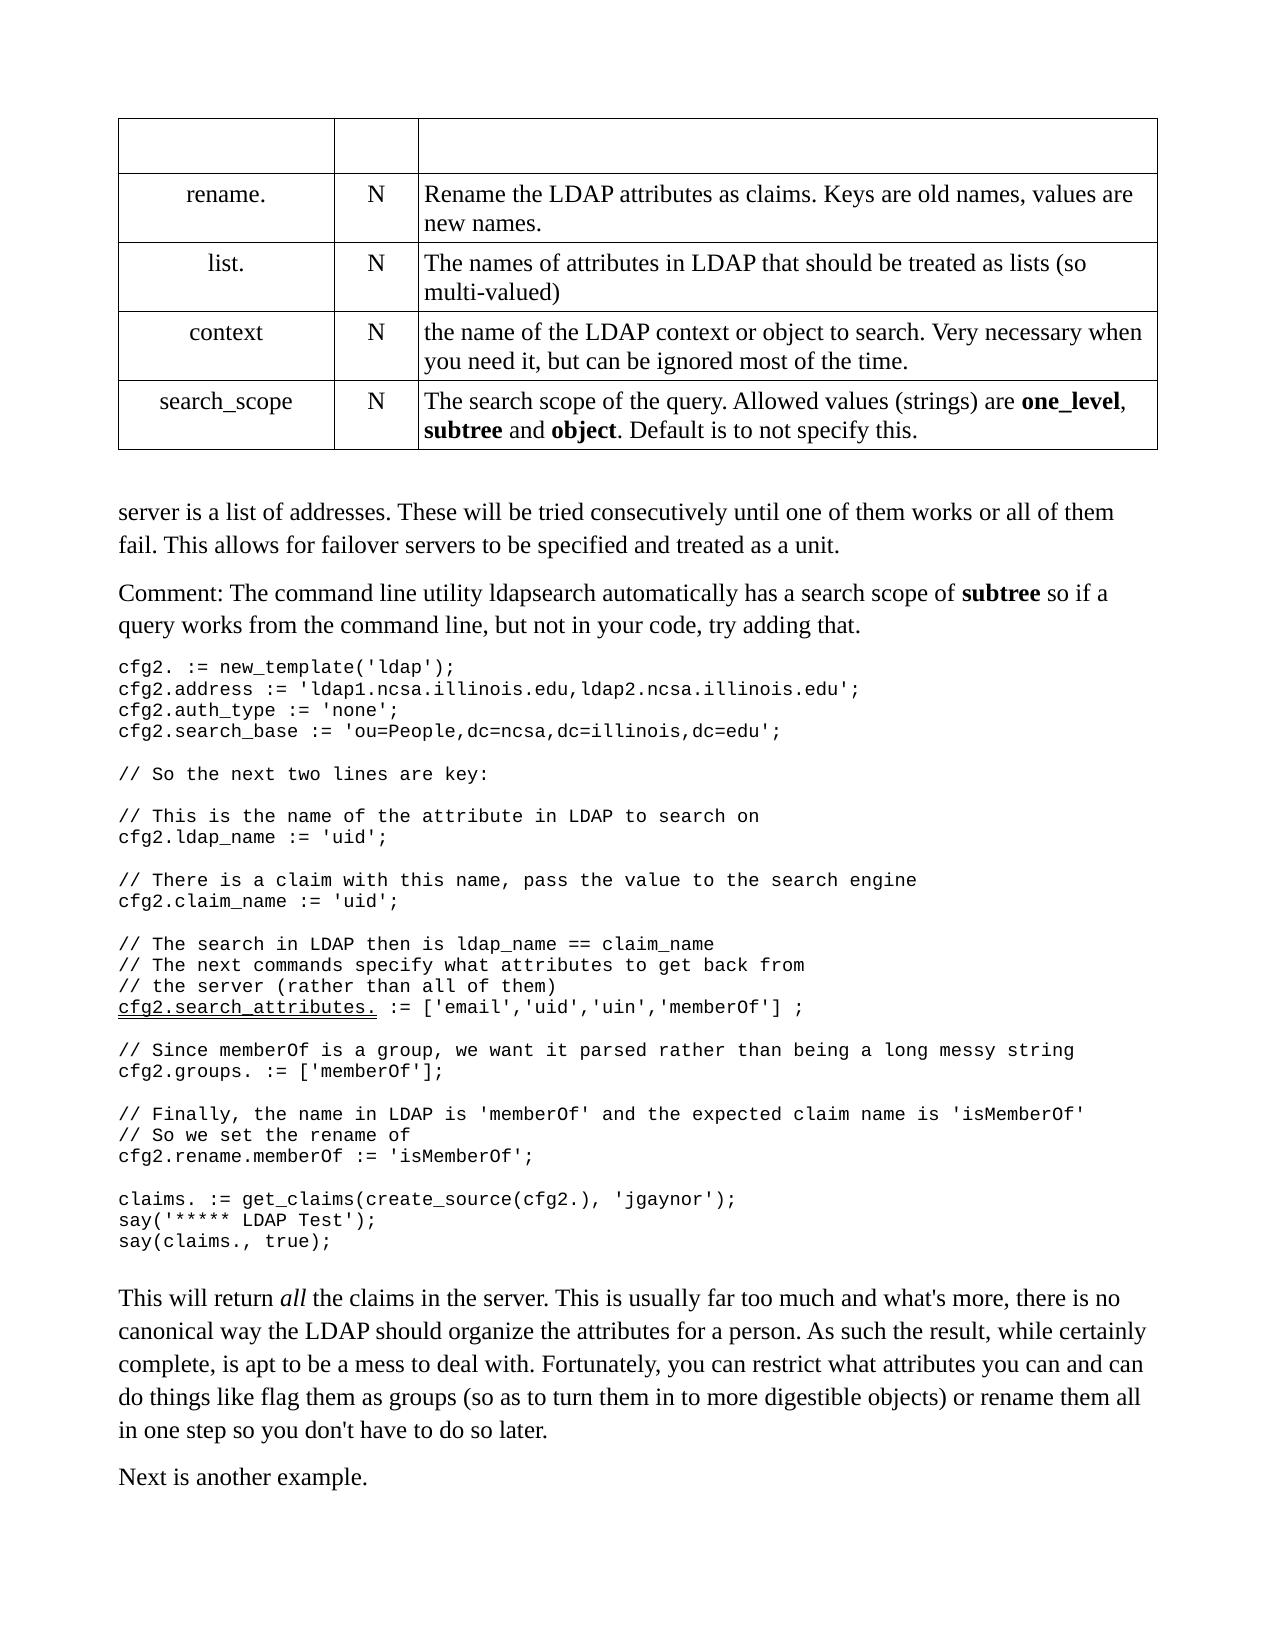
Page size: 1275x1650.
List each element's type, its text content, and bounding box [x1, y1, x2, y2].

table_cell The names of attributes in LDAP that should be treated as lists (so multi-valued) [419, 243, 1157, 311]
text claims. := get_claims(create_source(cfg2.), 'jgaynor'); [118, 1189, 1157, 1211]
table_cell The search scope of the query. Allowed values (strings) are one_level, subtree and object. Default is to not specify this. [419, 381, 1157, 449]
text Next is another example. [118, 1462, 1157, 1491]
text // The search in LDAP then is ldap_name == claim_name [118, 934, 1157, 956]
text server is a list of addresses. These will be tried consecutively until one of them works or all of them fail. This allows for failover servers to be specified and treated as a unit. [118, 497, 1157, 559]
table_cell [119, 119, 334, 173]
text cfg2.rename.memberOf := 'isMemberOf'; [118, 1147, 1157, 1168]
table_cell [335, 119, 418, 173]
table_cell context [119, 312, 334, 380]
table_cell Rename the LDAP attributes as claims. Keys are old names, values are new names. [419, 174, 1157, 242]
text This will return all the claims in the server. This is usually far too much and what's more, there is no canonical way the LDAP should organize the attributes for a person. As such the result, while certainly complete, is apt to be a mess to deal with. Fortunately, you can restrict what attributes you can and can do things like flag them as groups (so as to turn them in to more digestible objects) or rename them all in one step so you don't have to do so later. [118, 1283, 1157, 1443]
table_cell N [335, 381, 418, 449]
table_cell N [335, 243, 418, 311]
text // Since memberOf is a group, we want it parsed rather than being a long messy string [118, 1041, 1157, 1062]
table_cell list. [119, 243, 334, 311]
text // There is a claim with this name, pass the value to the search engine [118, 871, 1157, 892]
text cfg2.address := 'ldap1.ncsa.illinois.edu,ldap2.ncsa.illinois.edu'; [118, 679, 1157, 701]
text // So the next two lines are key: [118, 764, 1157, 786]
table_cell rename. [119, 174, 334, 242]
text cfg2.search_attributes. := ['email','uid','uin','memberOf'] ; [118, 998, 1157, 1019]
text // the server (rather than all of them) [118, 977, 1157, 998]
text cfg2.search_base := 'ou=People,dc=ncsa,dc=illinois,dc=edu'; [118, 722, 1157, 743]
table_cell the name of the LDAP context or object to search. Very necessary when you need it, but can be ignored most of the time. [419, 312, 1157, 380]
text say(claims., true); [118, 1232, 1157, 1253]
text say('***** LDAP Test'); [118, 1211, 1157, 1232]
text // This is the name of the attribute in LDAP to search on [118, 807, 1157, 828]
table_cell search_scope [119, 381, 334, 449]
table_cell N [335, 312, 418, 380]
text Comment: The command line utility ldapsearch automatically has a search scope of subtree so if a query works from the command line, but not in your code, try adding that. [118, 578, 1157, 639]
text cfg2.groups. := ['memberOf']; [118, 1062, 1157, 1083]
text cfg2.auth_type := 'none'; [118, 701, 1157, 722]
text cfg2.ldap_name := 'uid'; [118, 828, 1157, 849]
text // So we set the rename of [118, 1126, 1157, 1147]
table_cell [419, 119, 1157, 173]
text cfg2.claim_name := 'uid'; [118, 892, 1157, 913]
text // The next commands specify what attributes to get back from [118, 956, 1157, 977]
text // Finally, the name in LDAP is 'memberOf' and the expected claim name is 'isMemberOf' [118, 1104, 1157, 1126]
table_cell N [335, 174, 418, 242]
text cfg2. := new_template('ldap'); [118, 658, 1157, 679]
